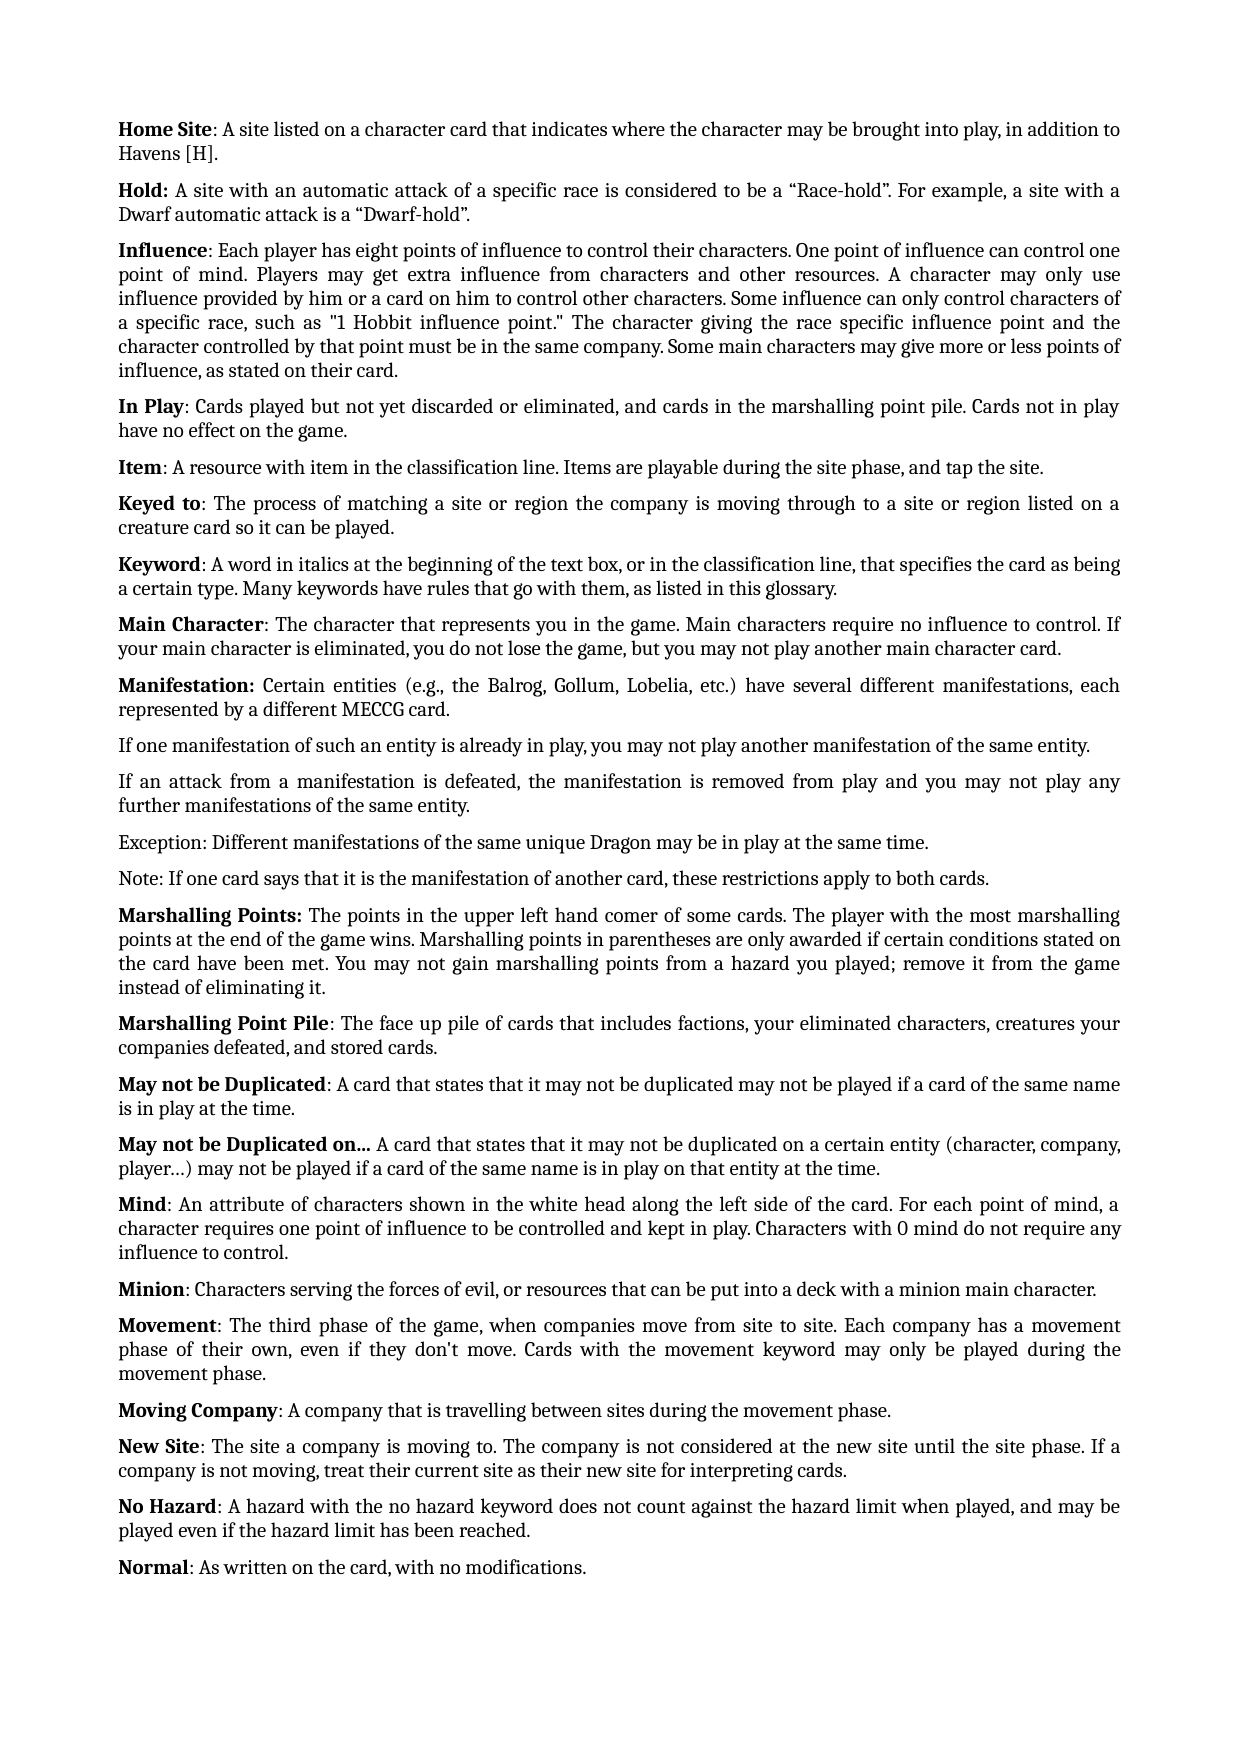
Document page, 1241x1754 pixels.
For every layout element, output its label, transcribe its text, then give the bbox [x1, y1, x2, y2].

text Item: A resource with item in the classification line. Items are playable during the site phase, and tap the site. [118, 456, 1122, 479]
text Mind: An attribute of characters shown in the white head along the left side of the card. For each point of mind, a character requires one point of influence to be controlled and kept in play. Characters with 0 mind do not require any influence to control. [118, 1193, 1122, 1265]
text Keyword: A word in italics at the beginning of the text box, or in the classification line, that specifies the card as being a certain type. Many keywords have rules that go with them, as listed in this glossary. [118, 552, 1122, 600]
text Exception: Different manifestations of the same unique Dragon may be in play at the same time. [118, 831, 1122, 854]
text No Hazard: A hazard with the no hazard keyword does not count against the hazard limit when played, and may be played even if the hazard limit has been reached. [118, 1495, 1122, 1543]
text Influence: Each player has eight points of influence to control their characters. One point of influence can control one point of mind. Players may get extra influence from characters and other resources. A character may only use influence provided by him or a card on him to control other characters. Some influence can only control characters of a specific race, such as "1 Hobbit influence point." The character giving the race specific influence point and the character controlled by that point must be in the same company. Some main characters may give more or less points of influence, as stated on their card. [118, 239, 1122, 383]
text New Site: The site a company is moving to. The company is not considered at the new site until the site phase. If a company is not moving, treat their current site as their new site for interpreting cards. [118, 1435, 1122, 1483]
text Home Site: A site listed on a character card that indicates where the character may be brought into play, in addition to Havens [H]. [118, 118, 1122, 166]
text If one manifestation of such an entity is already in play, you may not play another manifestation of the same entity. [118, 734, 1122, 758]
text Minion: Characters serving the forces of evil, or resources that can be put into a deck with a minion main character. [118, 1277, 1122, 1301]
text If an attack from a manifestation is defeated, the manifestation is removed from play and you may not play any further manifestations of the same entity. [118, 770, 1122, 818]
text Hold: A site with an automatic attack of a specific race is considered to be a “Race-hold”. For example, a site with a Dwarf automatic attack is a “Dwarf-hold”. [118, 178, 1122, 226]
text May not be Duplicated: A card that states that it may not be duplicated may not be played if a card of the same name is in play at the time. [118, 1072, 1122, 1120]
text May not be Duplicated on... A card that states that it may not be duplicated on a certain entity (character, company, player…) may not be played if a card of the same name is in play on that entity at the time. [118, 1133, 1122, 1181]
text Main Character: The character that represents you in the game. Main characters require no influence to control. If your main character is eliminated, you do not lose the game, but you may not play another main character card. [118, 613, 1122, 661]
text Moving Company: A company that is travelling between sites during the movement phase. [118, 1398, 1122, 1422]
text In Play: Cards played but not yet discarded or eliminated, and cards in the marshalling point pile. Cards not in play have no effect on the game. [118, 395, 1122, 443]
text Keyed to: The process of matching a site or region the company is moving through to a site or region listed on a creature card so it can be played. [118, 492, 1122, 540]
text Marshalling Point Pile: The face up pile of cards that includes factions, your eliminated characters, creatures your companies defeated, and stored cards. [118, 1012, 1122, 1060]
text Marshalling Points: The points in the upper left hand comer of some cards. The player with the most marshalling points at the end of the game wins. Marshalling points in parentheses are only awarded if certain conditions stated on the card have been met. You may not gain marshalling points from a hazard you played; remove it from the game instead of eliminating it. [118, 903, 1122, 999]
text Note: If one card says that it is the manifestation of another card, these restrictions apply to both cards. [118, 867, 1122, 891]
text Movement: The third phase of the game, when companies move from site to site. Each company has a movement phase of their own, even if they don't move. Cards with the movement keyword may only be played during the movement phase. [118, 1314, 1122, 1386]
text Manifestation: Certain entities (e.g., the Balrog, Gollum, Lobelia, etc.) have several different manifestations, each represented by a different MECCG card. [118, 673, 1122, 721]
text Normal: As written on the card, with no modifications. [118, 1556, 1122, 1579]
